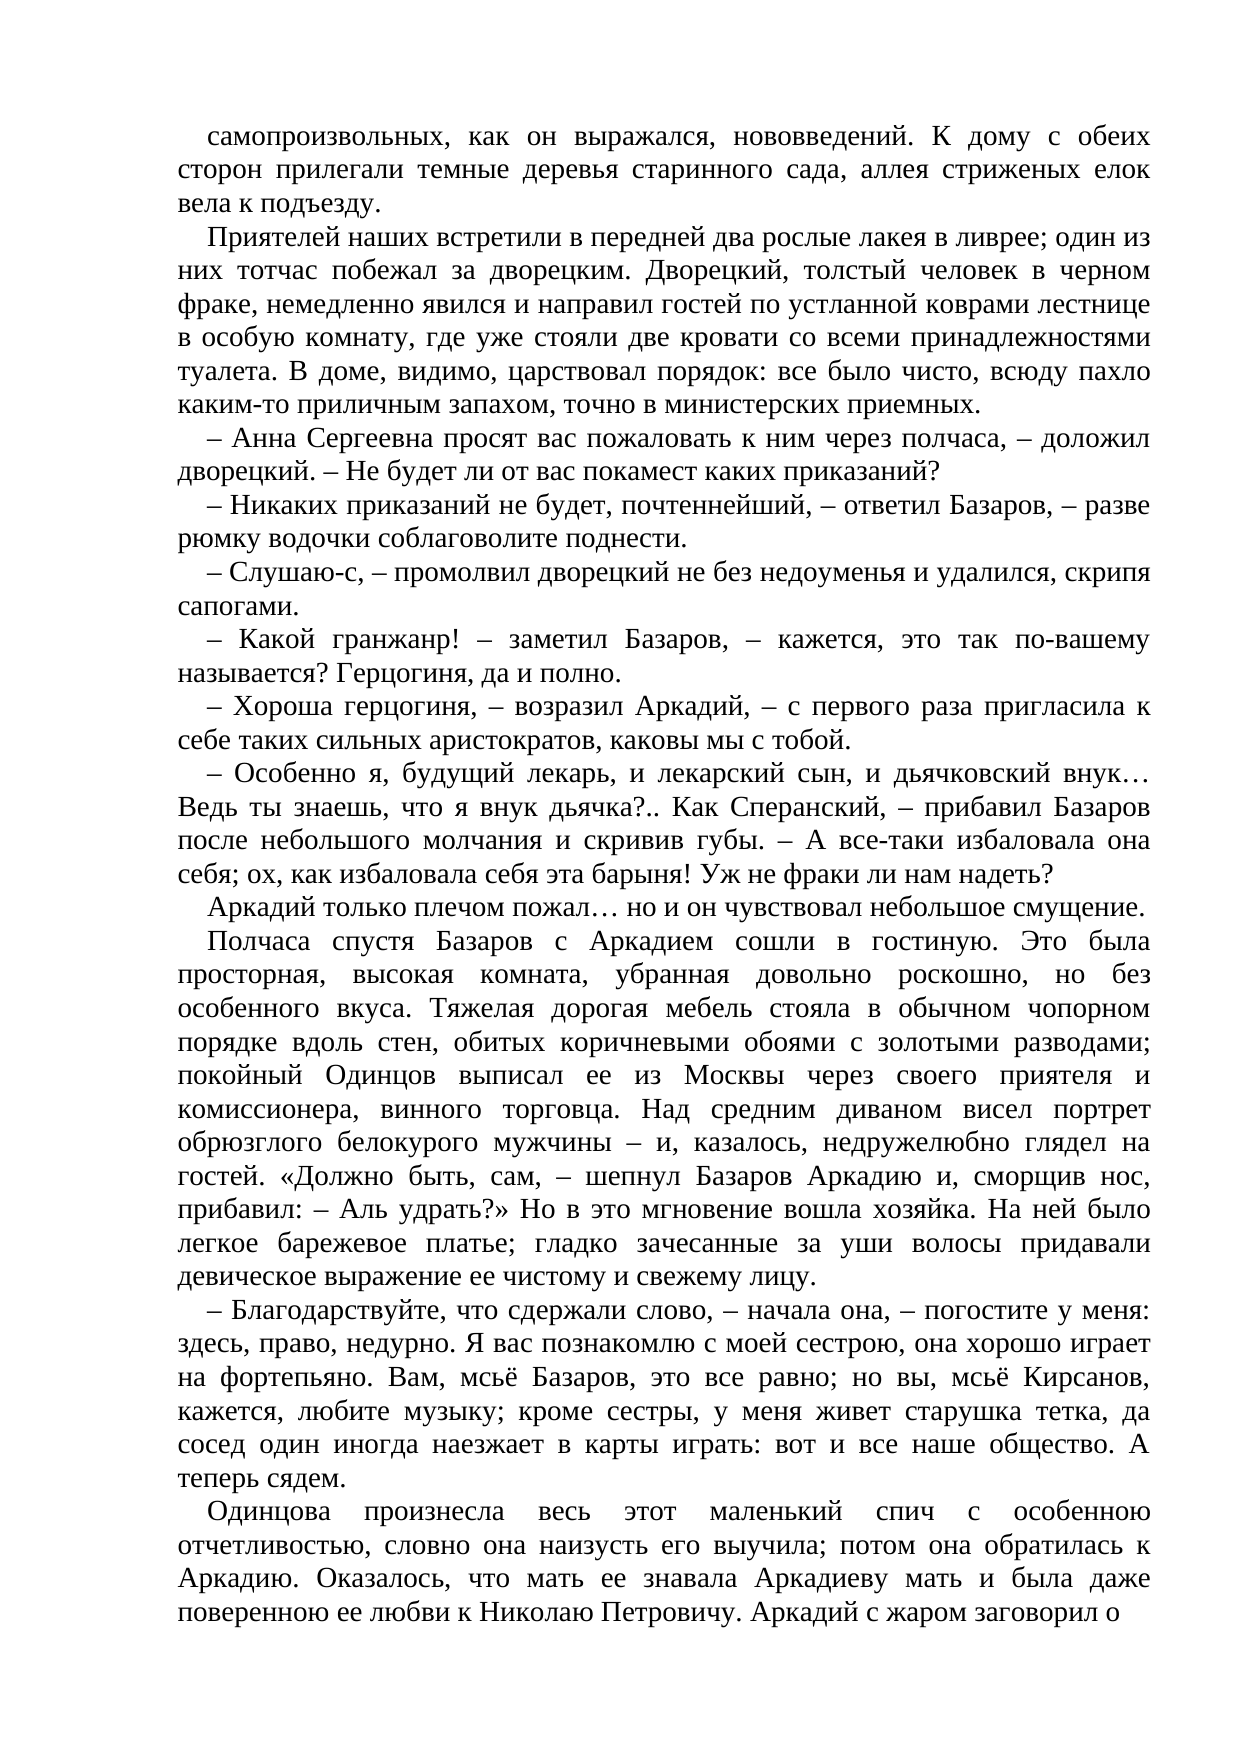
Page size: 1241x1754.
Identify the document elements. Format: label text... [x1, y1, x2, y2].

text – Анна Сергеевна просят вас пожаловать к ним через полчаса, – доложил дворецкий. – Не будет ли от вас покамест каких приказаний? [177, 420, 1152, 487]
text Приятелей наших встретили в передней два рослые лакея в ливрее; один из них тотчас побежал за дворецким. Дворецкий, толстый человек в черном фраке, немедленно явился и направил гостей по устланной коврами лестнице в особую комнату, где уже стояли две кровати со всеми принадлежностями туалета. В доме, видимо, царствовал порядок: все было чисто, всюду пахло каким-то приличным запахом, точно в министерских приемных. [177, 219, 1152, 420]
text Одинцова произнесла весь этот маленький спич с особенною отчетливостью, словно она наизусть его выучила; потом она обратилась к Аркадию. Оказалось, что мать ее знавала Аркадиеву мать и была даже поверенною ее любви к Николаю Петровичу. Аркадий с жаром заговорил о [177, 1493, 1152, 1627]
text – Какой гранжанр! – заметил Базаров, – кажется, это так по-вашему называется? Герцогиня, да и полно. [177, 621, 1152, 688]
text – Хороша герцогиня, – возразил Аркадий, – с первого раза пригласила к себе таких сильных аристократов, каковы мы с тобой. [177, 688, 1152, 755]
text самопроизвольных, как он выражался, нововведений. К дому с обеих сторон прилегали темные деревья старинного сада, аллея стриженых елок вела к подъезду. [177, 118, 1152, 219]
text Аркадий только плечом пожал… но и он чувствовал небольшое смущение. [177, 889, 1152, 923]
text – Особенно я, будущий лекарь, и лекарский сын, и дьячковский внук… Ведь ты знаешь, что я внук дьячка?.. Как Сперанский, – прибавил Базаров после небольшого молчания и скривив губы. – А все-таки избаловала она себя; ох, как избаловала себя эта барыня! Уж не фраки ли нам надеть? [177, 755, 1152, 889]
text – Никаких приказаний не будет, почтеннейший, – ответил Базаров, – разве рюмку водочки соблаговолите поднести. [177, 487, 1152, 554]
text – Благодарствуйте, что сдержали слово, – начала она, – погостите у меня: здесь, право, недурно. Я вас познакомлю с моей сестрою, она хорошо играет на фортепьяно. Вам, мсьё Базаров, это все равно; но вы, мсьё Кирсанов, кажется, любите музыку; кроме сестры, у меня живет старушка тетка, да сосед один иногда наезжает в карты играть: вот и все наше общество. А теперь сядем. [177, 1292, 1152, 1493]
text – Слушаю-с, – промолвил дворецкий не без недоуменья и удалился, скрипя сапогами. [177, 554, 1152, 621]
text Полчаса спустя Базаров с Аркадием сошли в гостиную. Это была просторная, высокая комната, убранная довольно роскошно, но без особенного вкуса. Тяжелая дорогая мебель стояла в обычном чопорном порядке вдоль стен, обитых коричневыми обоями с золотыми разводами; покойный Одинцов выписал ее из Москвы через своего приятеля и комиссионера, винного торговца. Над средним диваном висел портрет обрюзглого белокурого мужчины – и, казалось, недружелюбно глядел на гостей. «Должно быть, сам, – шепнул Базаров Аркадию и, сморщив нос, прибавил: – Аль удрать?» Но в это мгновение вошла хозяйка. На ней было легкое барежевое платье; гладко зачесанные за уши волосы придавали девическое выражение ее чистому и свежему лицу. [177, 923, 1152, 1292]
